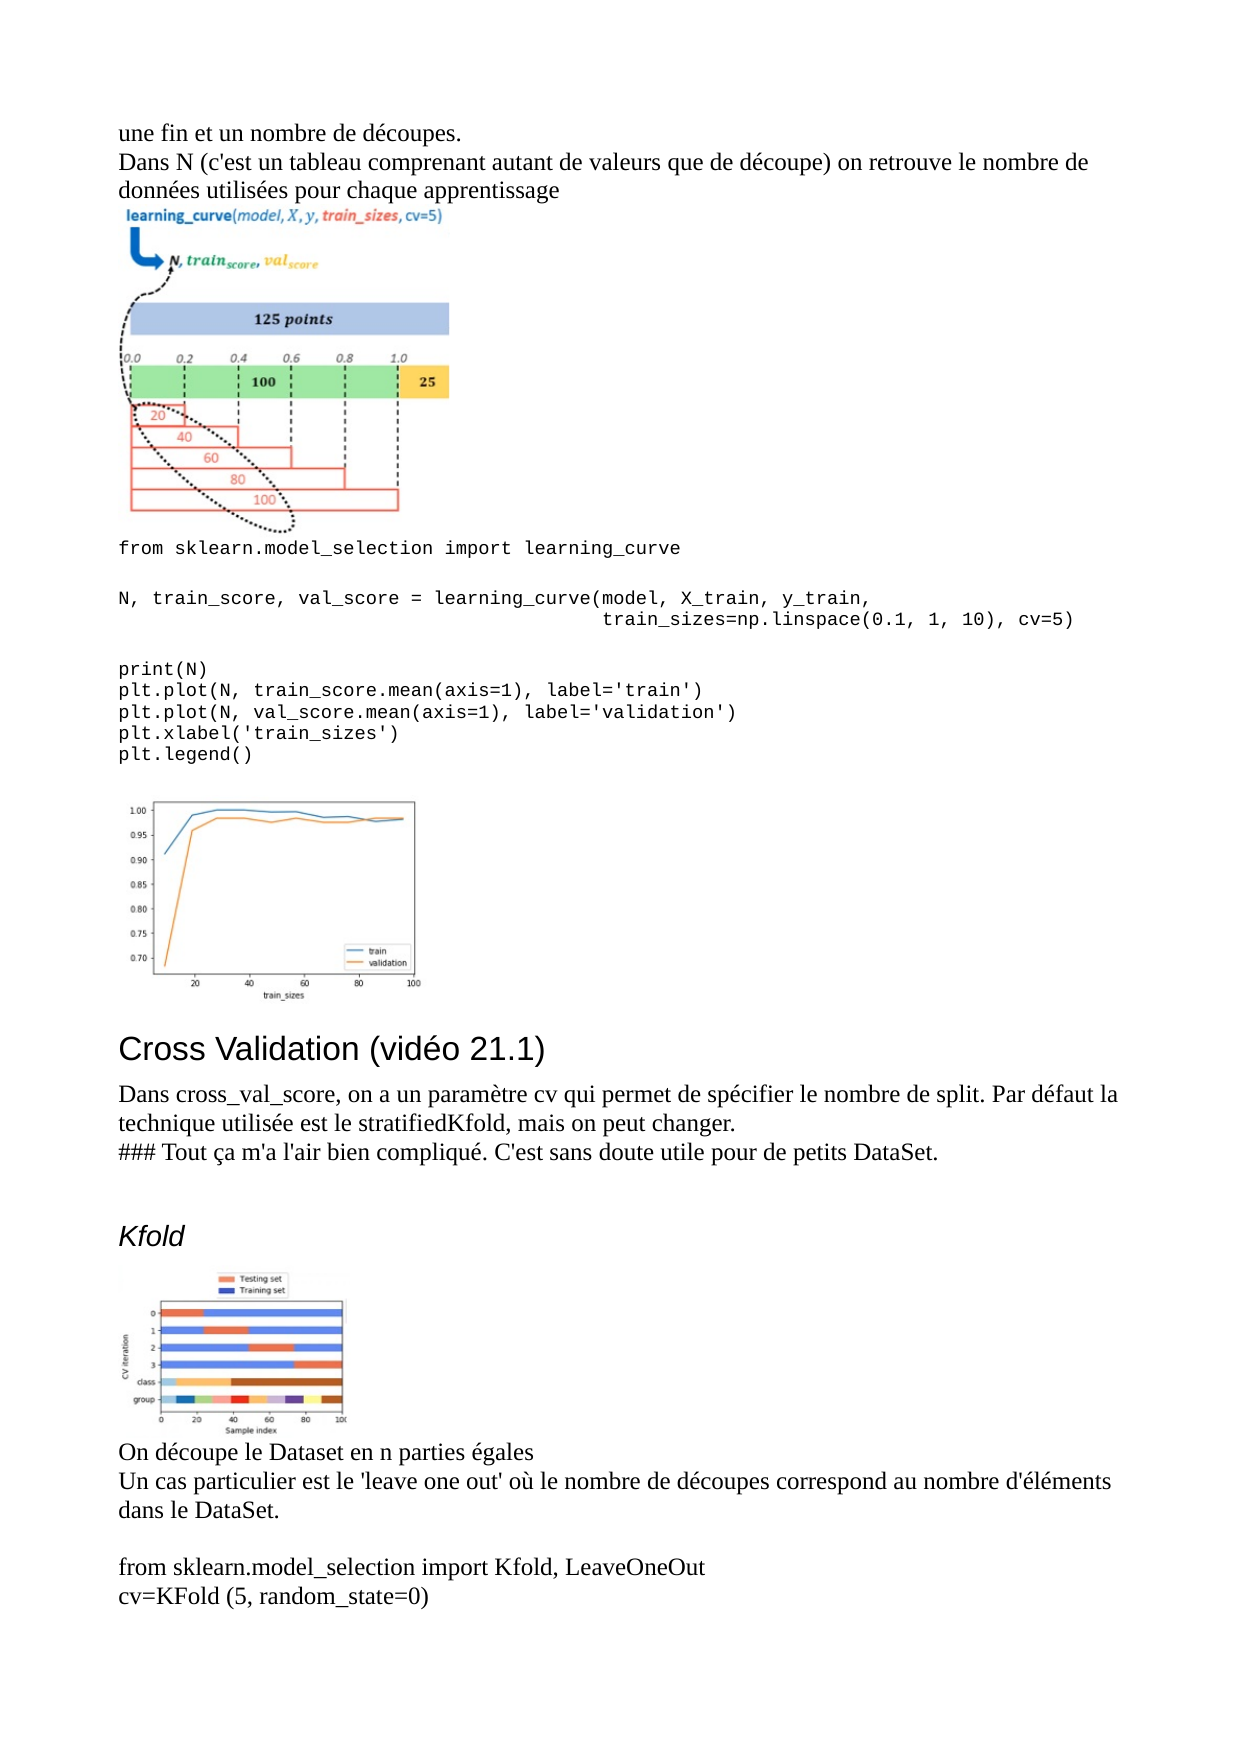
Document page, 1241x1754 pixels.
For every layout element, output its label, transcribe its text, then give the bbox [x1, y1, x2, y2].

text from sklearn.model_selection import learning_curve [118, 539, 1122, 560]
picture [118, 795, 433, 1004]
text plt.legend() [118, 745, 1122, 766]
text plt.plot(N, train_score.mean(axis=1), label='train') [118, 681, 1122, 702]
text Dans N (c'est un tableau comprenant autant de valeurs que de découpe) on retrouve le nombre de données utilisées pour chaque apprentissage [118, 147, 1122, 204]
text une fin et un nombre de découpes. [118, 118, 1122, 147]
text plt.plot(N, val_score.mean(axis=1), label='validation') [118, 702, 1122, 724]
text Dans cross_val_score, on a un paramètre cv qui permet de spécifier le nombre de split. Par défaut la technique utilisée est le stratifiedKfold, mais on peut changer. [118, 1079, 1122, 1137]
text train_sizes=np.linspace(0.1, 1, 10), cv=5) [118, 610, 1122, 631]
text Un cas particulier est le 'leave one out' où le nombre de découpes correspond au nombre d'éléments dans le DataSet. [118, 1466, 1122, 1524]
picture [118, 1265, 351, 1438]
text print(N) [118, 660, 1122, 681]
text N, train_score, val_score = learning_curve(model, X_train, y_train, [118, 589, 1122, 610]
picture [118, 204, 450, 539]
subtitle Cross Validation (vidéo 21.1) [118, 1028, 1122, 1067]
text cv=KFold (5, random_state=0) [118, 1581, 1122, 1610]
subtitle Kfold [118, 1219, 1122, 1253]
text from sklearn.model_selection import Kfold, LeaveOneOut [118, 1552, 1122, 1581]
text ### Tout ça m'a l'air bien compliqué. C'est sans doute utile pour de petits DataSet. [118, 1137, 1122, 1166]
text On découpe le Dataset en n parties égales [118, 1437, 1122, 1466]
text plt.xlabel('train_sizes') [118, 724, 1122, 745]
